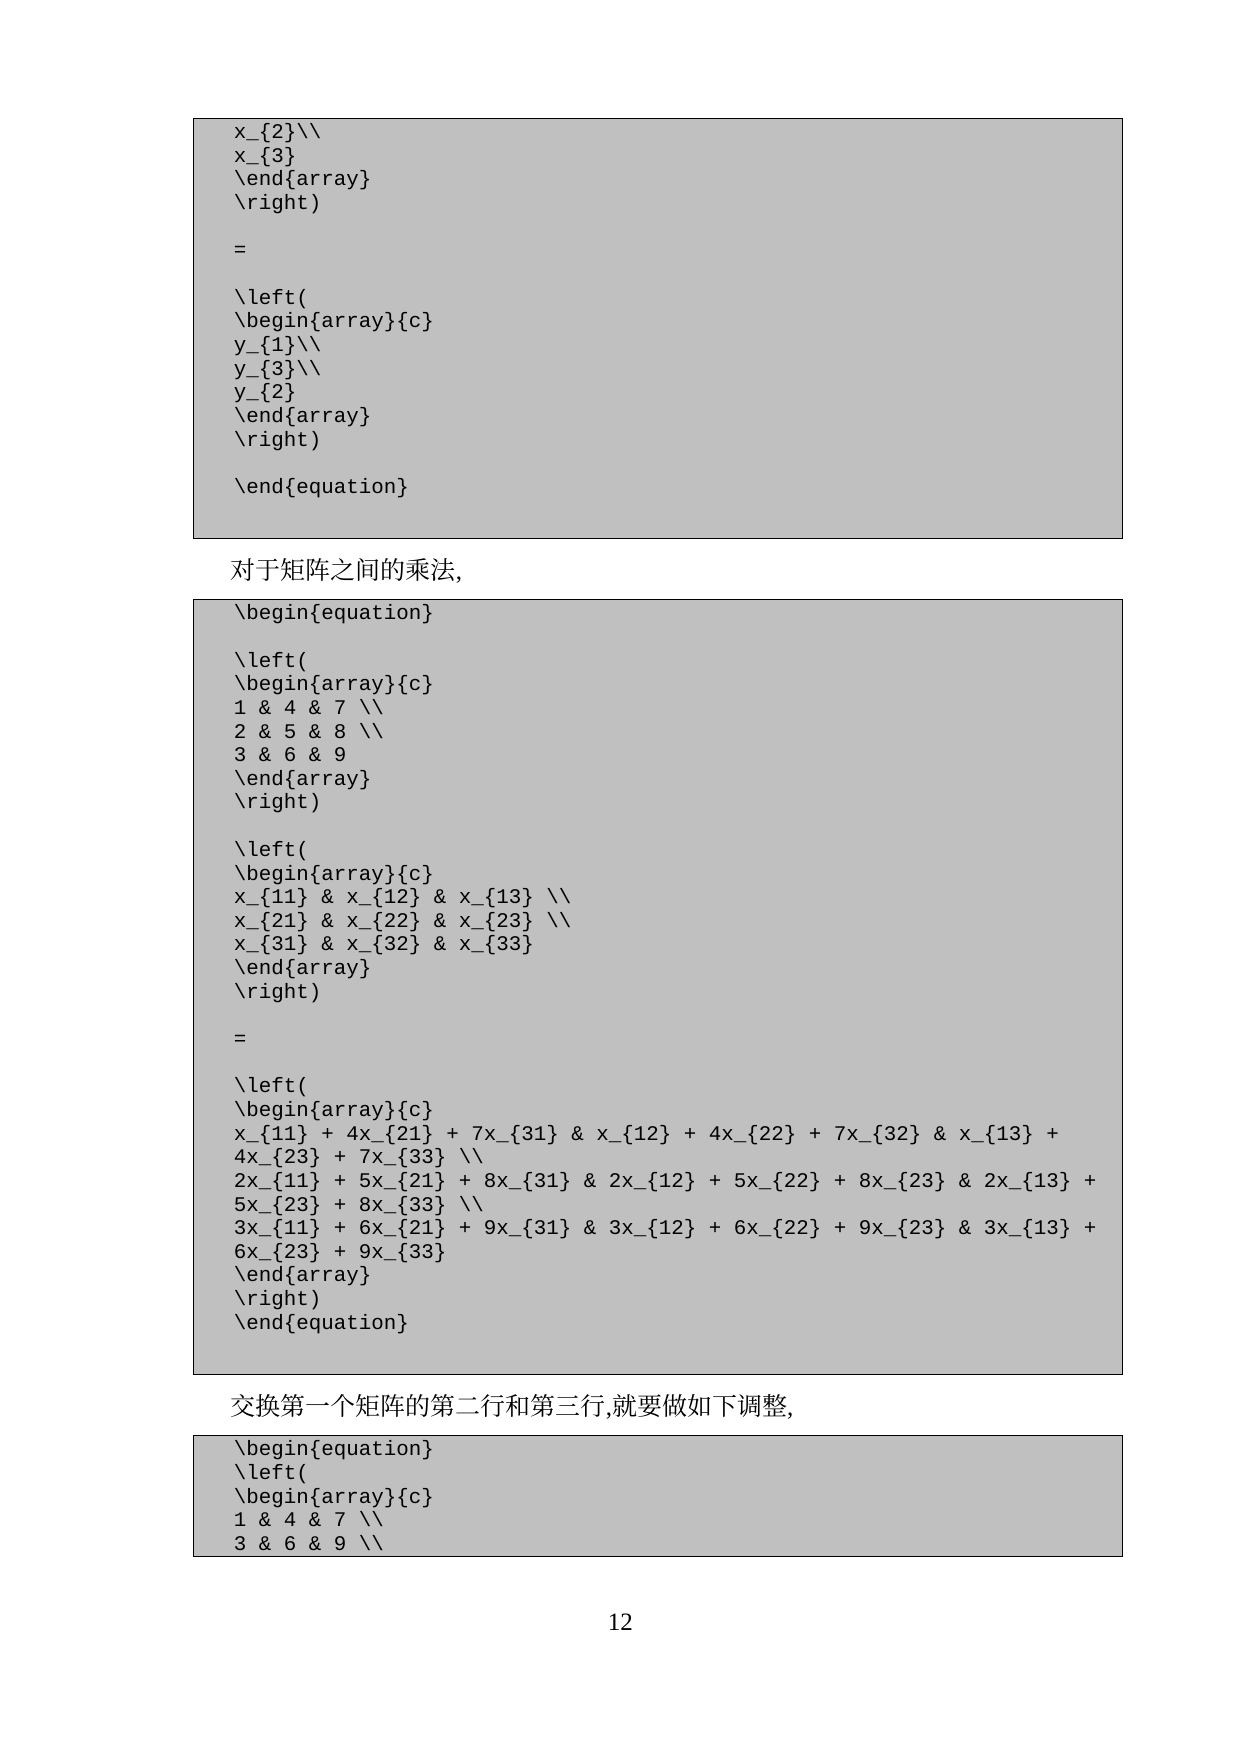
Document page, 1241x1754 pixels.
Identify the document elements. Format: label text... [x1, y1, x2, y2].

list \left( [194, 284, 1122, 307]
list \end{array} [194, 402, 1122, 426]
list \left( [194, 836, 1122, 859]
list 3 & 6 & 9 [194, 741, 1122, 765]
list x_{3} [194, 142, 1122, 165]
list \end{array} [194, 765, 1122, 788]
list \begin{equation} [194, 600, 1122, 623]
list 对于矩阵之间的乘法, [193, 551, 1122, 587]
list \left( [194, 1072, 1122, 1096]
list = [194, 236, 1122, 260]
list \right) [194, 189, 1122, 213]
list \end{array} [194, 1261, 1122, 1285]
list y_{1}\\ [194, 331, 1122, 354]
list x_{11} & x_{12} & x_{13} \\ [194, 883, 1122, 907]
list 1 & 4 & 7 \\ [194, 694, 1122, 718]
list x_{31} & x_{32} & x_{33} [194, 930, 1122, 954]
list \end{equation} [194, 1309, 1122, 1335]
list 3 & 6 & 9 \\ [194, 1530, 1122, 1556]
list x_{21} & x_{22} & x_{23} \\ [194, 907, 1122, 930]
list = [194, 1025, 1122, 1049]
list \end{array} [194, 165, 1122, 189]
list 交换第一个矩阵的第二行和第三行,就要做如下调整, [193, 1387, 1122, 1423]
list \begin{equation} [194, 1436, 1122, 1459]
list \begin{array}{c} [194, 1096, 1122, 1119]
list \left( [194, 647, 1122, 670]
list \begin{array}{c} [194, 859, 1122, 883]
list 1 & 4 & 7 \\ [194, 1506, 1122, 1530]
list y_{2} [194, 378, 1122, 402]
list \right) [194, 426, 1122, 449]
list \begin{array}{c} [194, 307, 1122, 331]
list x_{11} + 4x_{21} + 7x_{31} & x_{12} + 4x_{22} + 7x_{32} & x_{13} + 4x_{23} + 7x_{33} \\ [194, 1119, 1122, 1167]
list 2x_{11} + 5x_{21} + 8x_{31} & 2x_{12} + 5x_{22} + 8x_{23} & 2x_{13} + 5x_{23} + 8x_{33} \\ [194, 1167, 1122, 1214]
list \begin{array}{c} [194, 1483, 1122, 1506]
list \end{array} [194, 954, 1122, 978]
list \right) [194, 1285, 1122, 1309]
list \right) [194, 788, 1122, 812]
list \begin{array}{c} [194, 670, 1122, 694]
list 3x_{11} + 6x_{21} + 9x_{31} & 3x_{12} + 6x_{22} + 9x_{23} & 3x_{13} + 6x_{23} + 9x_{33} [194, 1214, 1122, 1261]
list x_{2}\\ [194, 119, 1122, 142]
list \end{equation} [194, 473, 1122, 499]
list \right) [194, 978, 1122, 1001]
list \left( [194, 1459, 1122, 1483]
list y_{3}\\ [194, 354, 1122, 378]
list 2 & 5 & 8 \\ [194, 718, 1122, 741]
